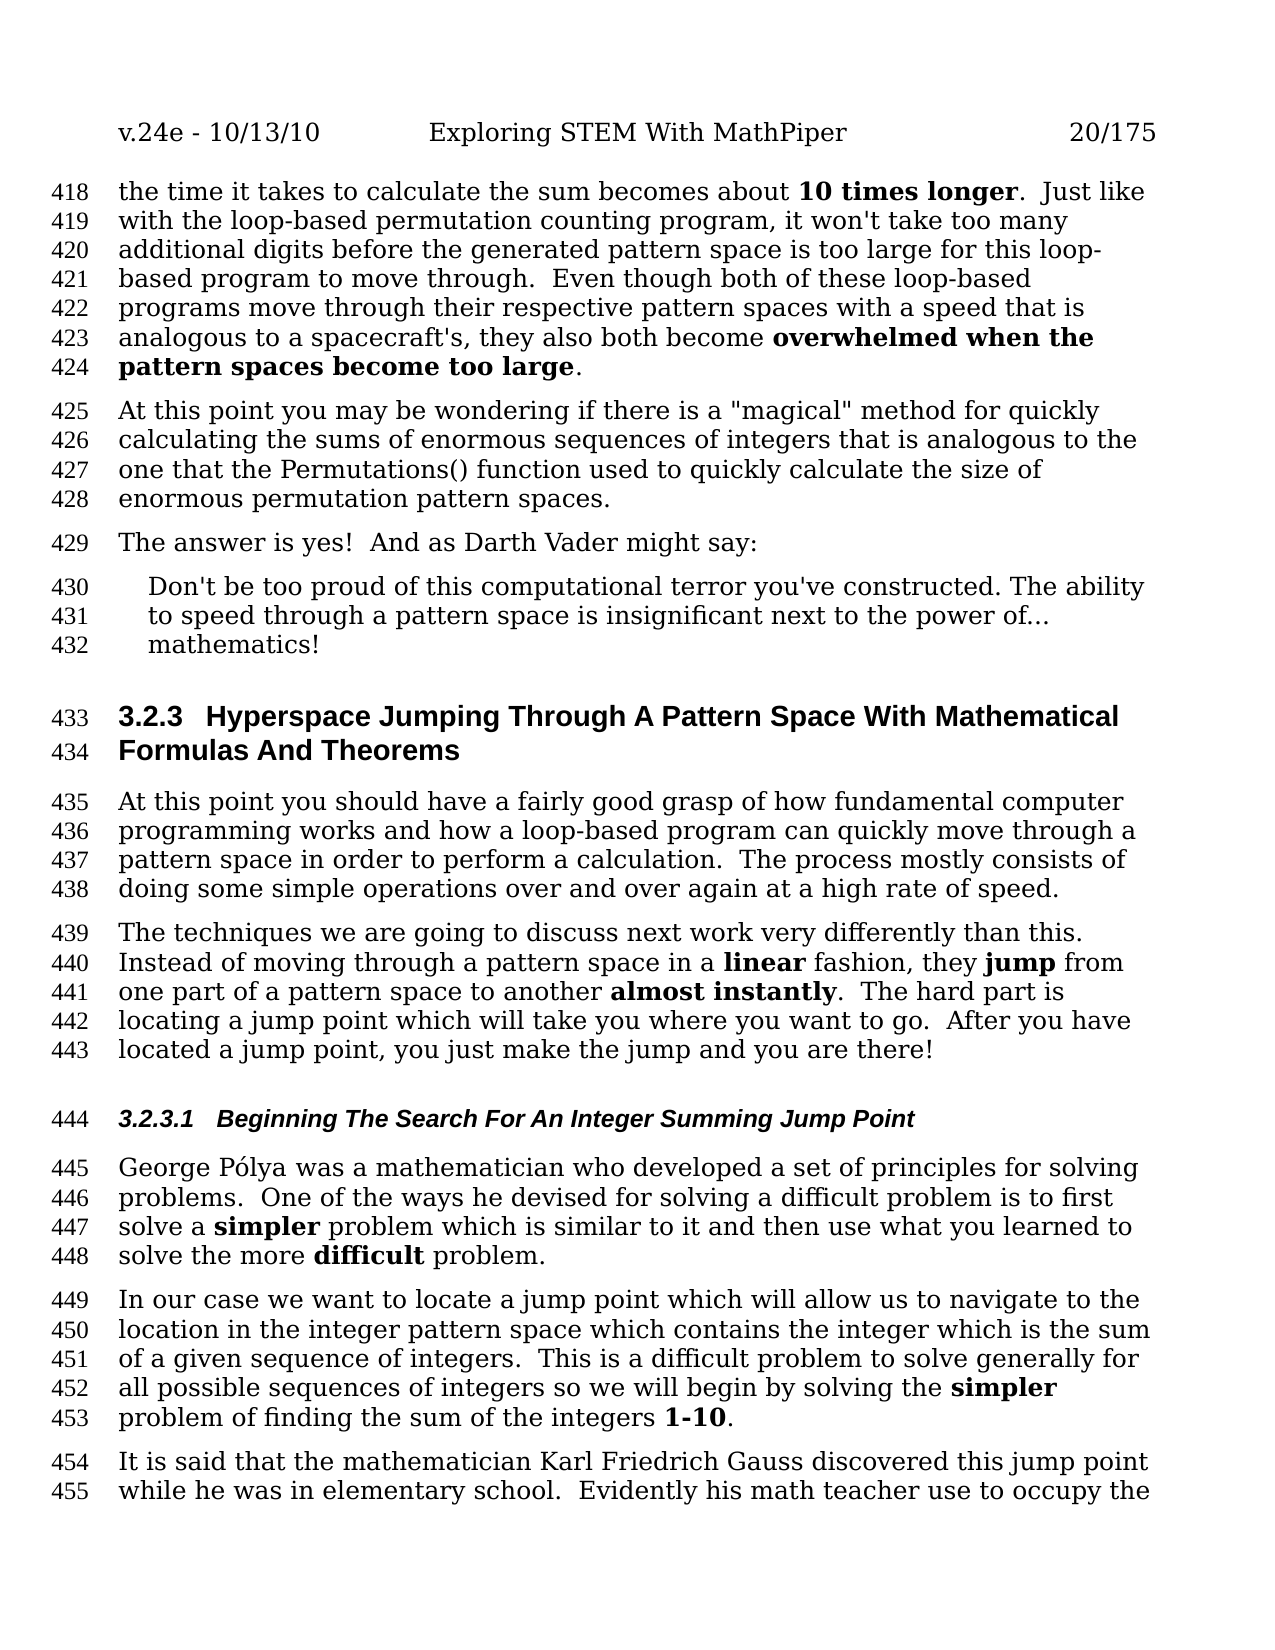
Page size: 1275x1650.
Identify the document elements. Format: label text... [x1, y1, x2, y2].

text At this point you should have a fairly good grasp of how fundamental computer programming works and how a loop-based program can quickly move through a pattern space in order to perform a calculation. The process mostly consists of doing some simple operations over and over again at a high rate of speed. [118, 787, 1157, 904]
text Don't be too proud of this computational terror you've constructed. The ability to speed through a pattern space is insignificant next to the power of... mathematics! [148, 572, 1157, 660]
text The techniques we are going to discuss next work very differently than this. Instead of moving through a pattern space in a linear fashion, they jump from one part of a pattern space to another almost instantly. The hard part is locating a jump point which will take you where you want to go. After you have located a jump point, you just make the jump and you are there! [118, 919, 1157, 1065]
text the time it takes to calculate the sum becomes about 10 times longer. Just like with the loop-based permutation counting program, it won't take too many additional digits before the generated pattern space is too large for this loop-based program to move through. Even though both of these loop-based programs move through their respective pattern spaces with a speed that is analogous to a spacecraft's, they also both become overwhelmed when the pattern spaces become too large. [118, 177, 1157, 382]
text George Pólya was a mathematician who developed a set of principles for solving problems. One of the ways he devised for solving a difficult problem is to first solve a simpler problem which is similar to it and then use what you learned to solve the more difficult problem. [118, 1153, 1157, 1271]
subtitle Hyperspace Jumping Through A Pattern Space With Mathematical Formulas And Theorems [118, 699, 1157, 766]
subtitle Beginning The Search For An Integer Summing Jump Point [118, 1104, 1157, 1132]
text At this point you may be wondering if there is a "magical" method for quickly calculating the sums of enormous sequences of integers that is analogous to the one that the Permutations() function used to quickly calculate the size of enormous permutation pattern spaces. [118, 397, 1157, 513]
text The answer is yes! And as Darth Vader might say: [118, 528, 1157, 557]
text In our case we want to locate a jump point which will allow us to navigate to the location in the integer pattern space which contains the integer which is the sum of a given sequence of integers. This is a difficult problem to solve generally for all possible sequences of integers so we will begin by solving the simpler problem of finding the sum of the integers 1-10. [118, 1286, 1157, 1432]
text It is said that the mathematician Karl Friedrich Gauss discovered this jump point while he was in elementary school. Evidently his math teacher use to occupy the [118, 1447, 1157, 1505]
